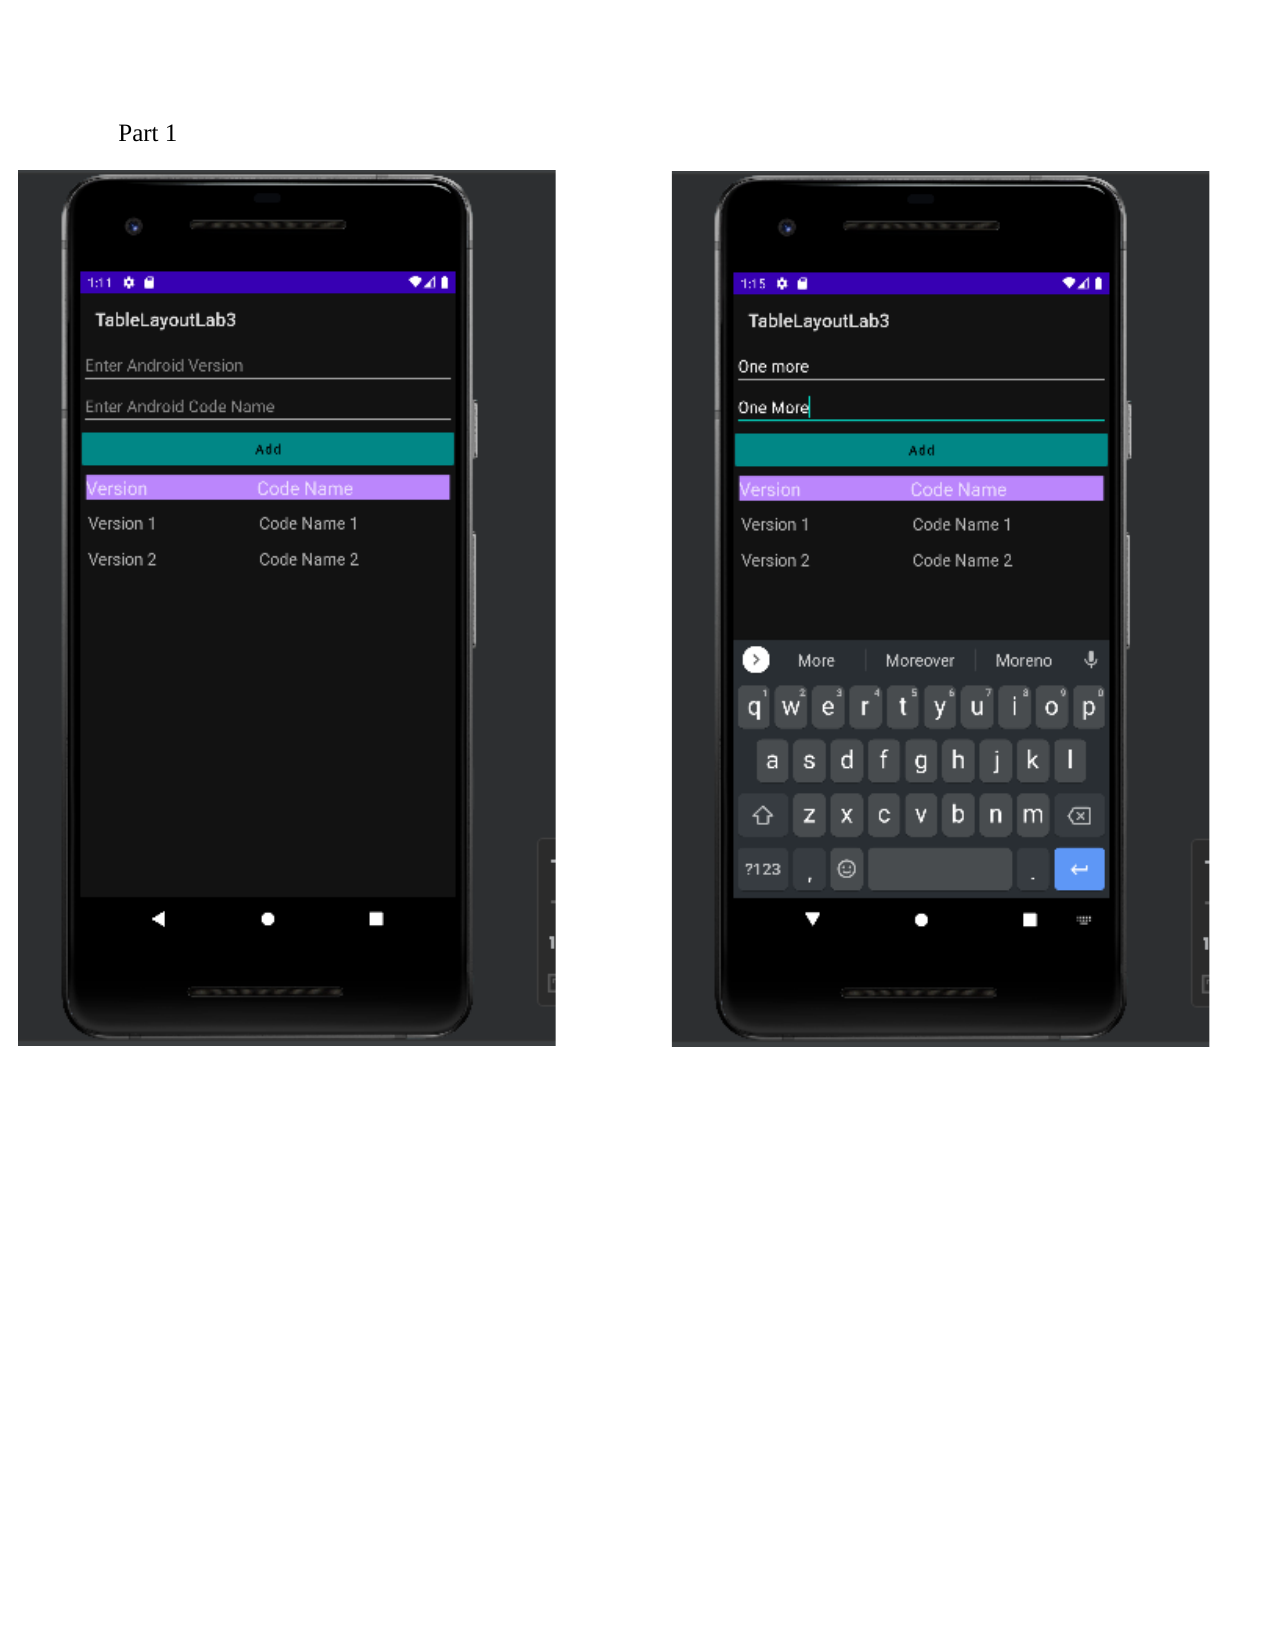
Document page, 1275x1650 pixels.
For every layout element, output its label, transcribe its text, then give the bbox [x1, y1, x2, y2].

text Part 1 [118, 118, 1157, 147]
picture [671, 171, 1210, 1047]
picture [18, 170, 556, 1046]
